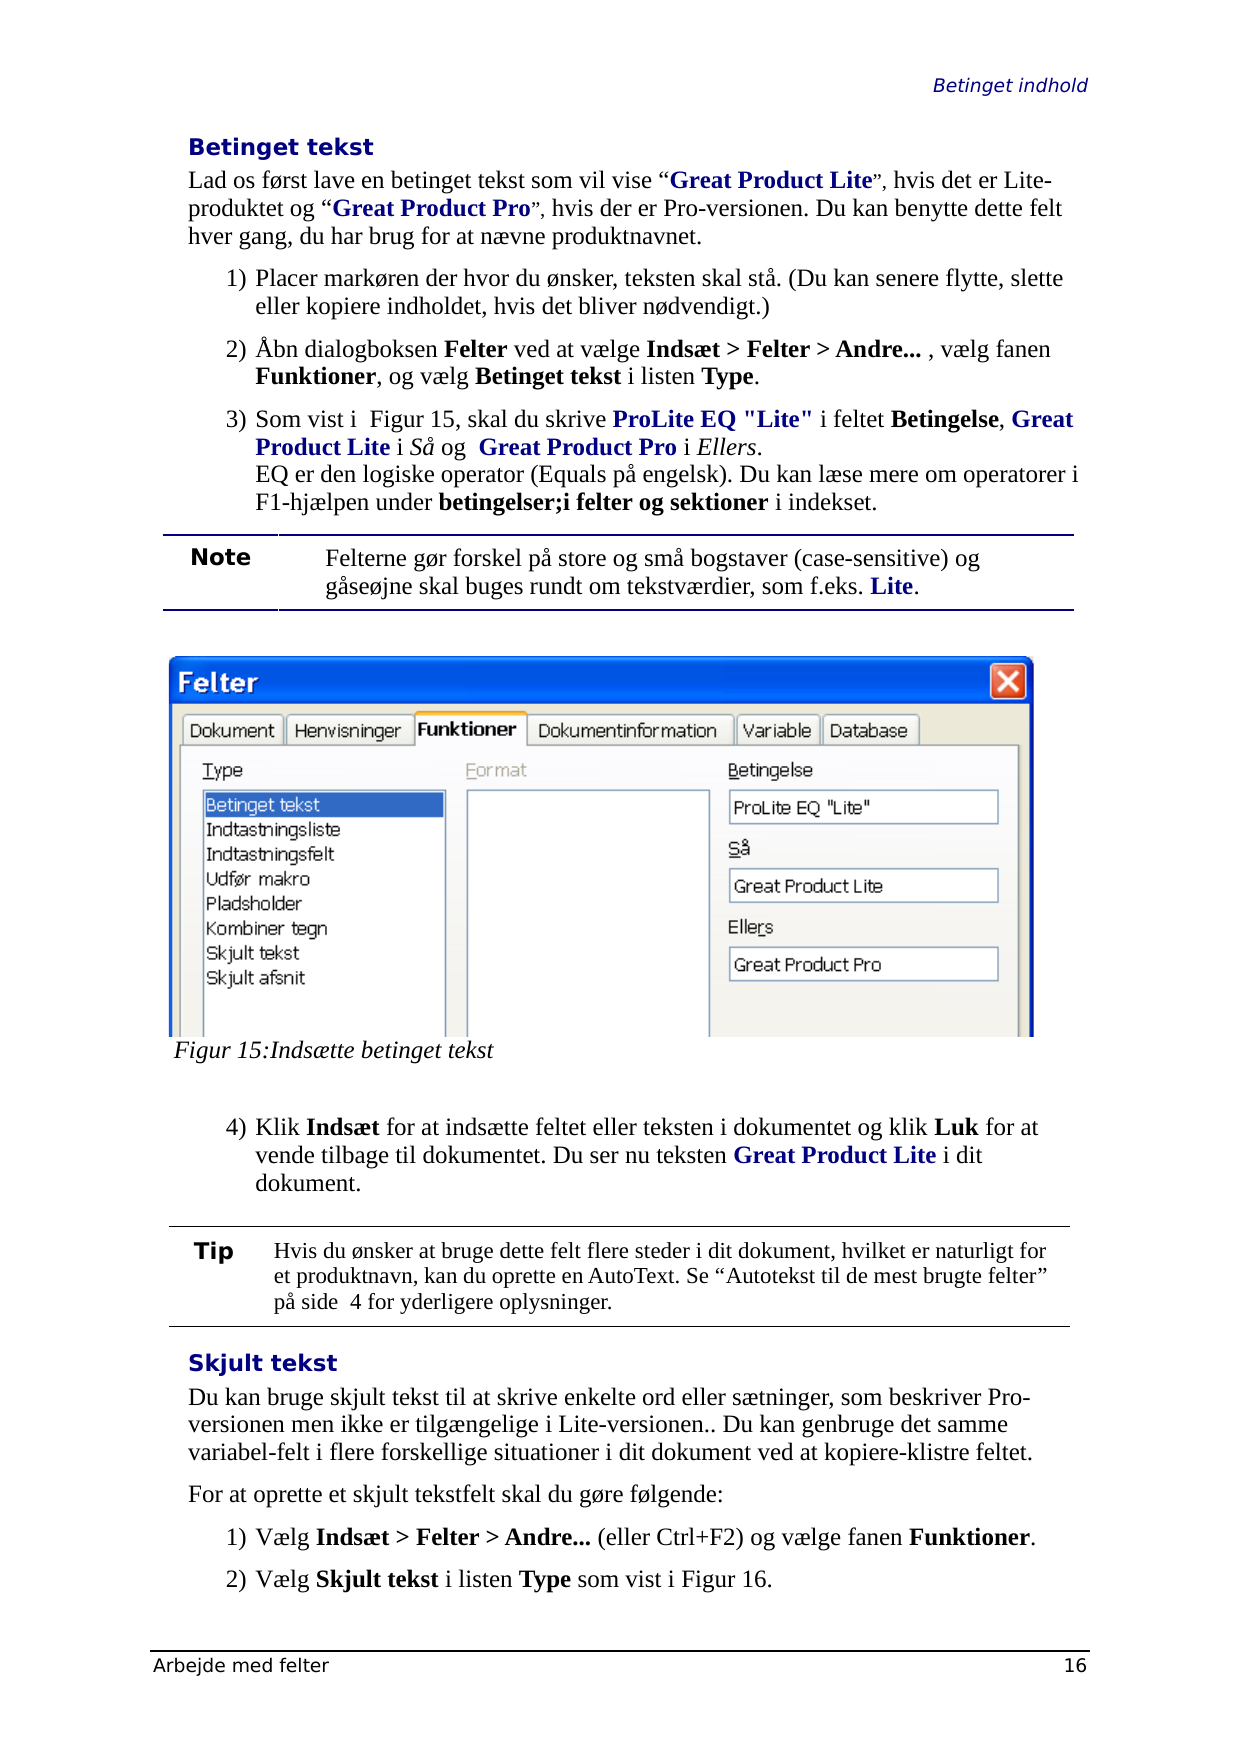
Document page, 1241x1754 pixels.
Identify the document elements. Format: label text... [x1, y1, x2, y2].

text Figur 15:Indsætte betinget tekst [173, 1037, 1034, 1064]
picture [168, 656, 1034, 1037]
subtitle Skjult tekst [188, 1350, 1090, 1377]
table_header Tip [169, 1227, 259, 1326]
table_header Felterne gør forskel på store og små bogstaver (case-sensitive) og gåseøjne skal buges rundt om tekstværdier, som f.eks. Lite. [279, 536, 1074, 609]
list Vælg Skjult tekst i listen Type som vist i Figur 16. [226, 1566, 1090, 1593]
list Vælg Indsæt > Felter > Andre... (eller Ctrl+F2) og vælge fanen Funktioner. [226, 1523, 1090, 1551]
list Placer markøren der hvor du ønsker, teksten skal stå. (Du kan senere flytte, slette eller kopiere indholdet, hvis det bliver nødvendigt.) [226, 264, 1090, 320]
table_header Hvis du ønsker at bruge dette felt flere steder i dit dokument, hvilket er naturligt for et produktnavn, kan du oprette en AutoText. Se “Autotekst til de mest brugte felter” på side 4 for yderligere oplysninger. [259, 1227, 1070, 1326]
text Lad os først lave en betinget tekst som vil vise “Great Product Lite”, hvis det er Lite-produktet og “Great Product Pro”, hvis der er Pro-versionen. Du kan benytte dette felt hver gang, du har brug for at nævne produktnavnet. [188, 167, 1090, 250]
subtitle Betinget tekst [188, 134, 1090, 161]
text For at oprette et skjult tekstfelt skal du gøre følgende: [188, 1481, 1090, 1508]
table_header Note [163, 536, 278, 609]
list Klik Indsæt for at indsætte feltet eller teksten i dokumentet og klik Luk for at vende tilbage til dokumentet. Du ser nu teksten Great Product Lite i dit dokument. [226, 1113, 1090, 1196]
list Åbn dialogboksen Felter ved at vælge Indsæt > Felter > Andre... , vælg fanen Funktioner, og vælg Betinget tekst i listen Type. [226, 335, 1090, 390]
text Du kan bruge skjult tekst til at skrive enkelte ord eller sætninger, som beskriver Pro-versionen men ikke er tilgængelige i Lite-versionen.. Du kan genbruge det samme variabel-felt i flere forskellige situationer i dit dokument ved at kopiere-klistre feltet. [188, 1383, 1090, 1466]
list Som vist i Figur 15, skal du skrive ProLite EQ "Lite" i feltet Betingelse, Great Product Lite i Så og Great Product Pro i Ellers. EQ er den logiske operator (Equals på engelsk). Du kan læse mere om operatorer i F1-hjælpen under betingelser;i felter og sektioner i indekset. [226, 405, 1090, 516]
